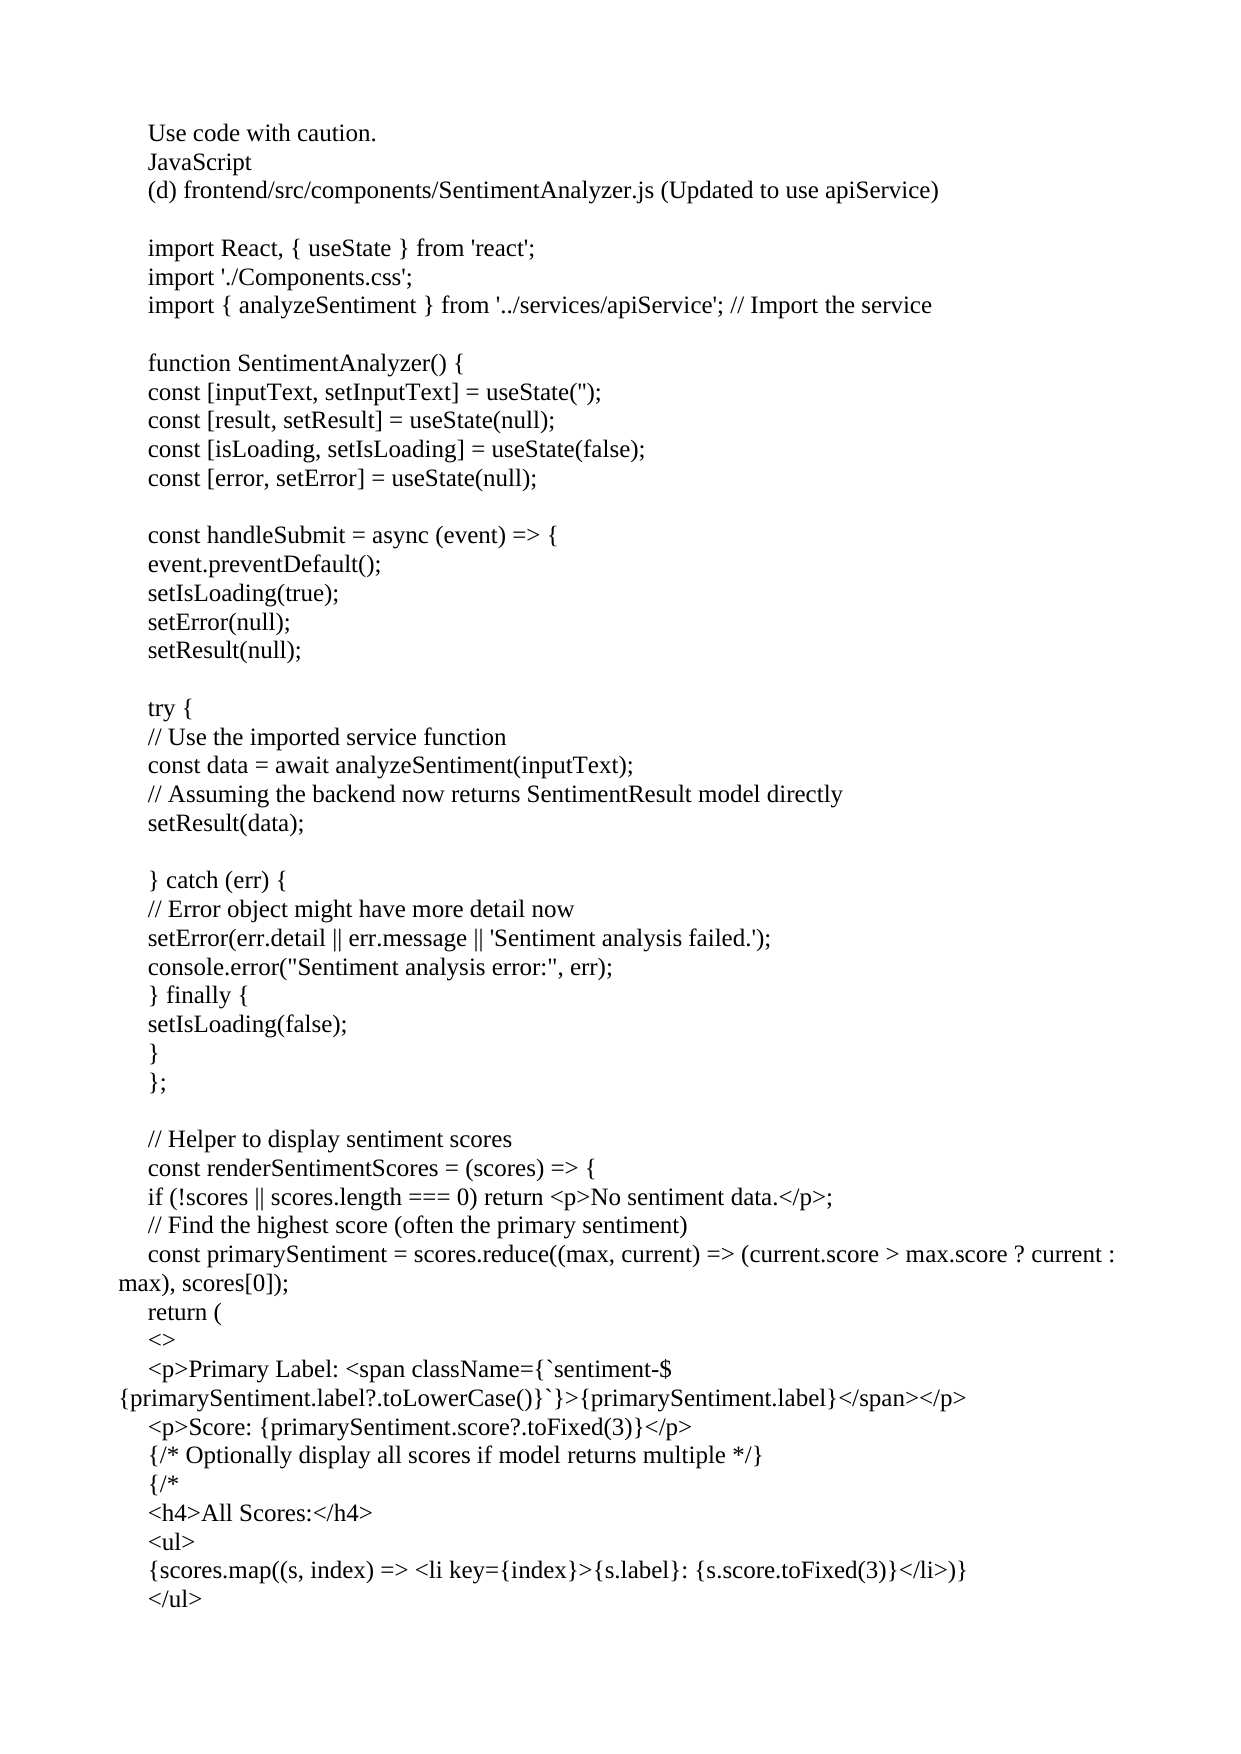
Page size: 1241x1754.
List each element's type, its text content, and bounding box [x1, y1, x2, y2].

text {/* Optionally display all scores if model returns multiple */} [118, 1441, 1122, 1469]
text <p>Primary Label: <span className={`sentiment-${primarySentiment.label?.toLowerCase()}`}>{primarySentiment.label}</span></p> [118, 1354, 1122, 1412]
text const [isLoading, setIsLoading] = useState(false); [118, 434, 1122, 463]
text import { analyzeSentiment } from '../services/apiService'; // Import the service [118, 291, 1122, 319]
text // Helper to display sentiment scores [118, 1124, 1122, 1153]
text const handleSubmit = async (event) => { [118, 521, 1122, 549]
text {/* [118, 1469, 1122, 1498]
text function SentimentAnalyzer() { [118, 348, 1122, 377]
text } finally { [118, 981, 1122, 1009]
text <ul> [118, 1527, 1122, 1556]
text // Use the imported service function [118, 722, 1122, 751]
text const data = await analyzeSentiment(inputText); [118, 751, 1122, 779]
text if (!scores || scores.length === 0) return <p>No sentiment data.</p>; [118, 1182, 1122, 1211]
text import React, { useState } from 'react'; [118, 233, 1122, 262]
text setError(err.detail || err.message || 'Sentiment analysis failed.'); [118, 923, 1122, 952]
text // Find the highest score (often the primary sentiment) [118, 1211, 1122, 1239]
text event.preventDefault(); [118, 549, 1122, 578]
text const [inputText, setInputText] = useState(''); [118, 377, 1122, 406]
text setResult(data); [118, 808, 1122, 837]
text setError(null); [118, 607, 1122, 636]
text const [error, setError] = useState(null); [118, 463, 1122, 492]
text (d) frontend/src/components/SentimentAnalyzer.js (Updated to use apiService) [118, 176, 1122, 204]
text setIsLoading(false); [118, 1009, 1122, 1038]
text const renderSentimentScores = (scores) => { [118, 1153, 1122, 1182]
text } catch (err) { [118, 866, 1122, 894]
text return ( [118, 1297, 1122, 1326]
text setIsLoading(true); [118, 578, 1122, 607]
text setResult(null); [118, 636, 1122, 664]
text } [118, 1038, 1122, 1067]
text <> [118, 1326, 1122, 1354]
text <h4>All Scores:</h4> [118, 1498, 1122, 1527]
text </ul> [118, 1584, 1122, 1613]
text JavaScript [118, 147, 1122, 176]
text console.error("Sentiment analysis error:", err); [118, 952, 1122, 981]
text // Assuming the backend now returns SentimentResult model directly [118, 779, 1122, 808]
text }; [118, 1067, 1122, 1096]
text import './Components.css'; [118, 262, 1122, 291]
text try { [118, 693, 1122, 722]
text // Error object might have more detail now [118, 894, 1122, 923]
text Use code with caution. [118, 118, 1122, 147]
text const [result, setResult] = useState(null); [118, 406, 1122, 434]
text const primarySentiment = scores.reduce((max, current) => (current.score > max.score ? current : max), scores[0]); [118, 1239, 1122, 1297]
text <p>Score: {primarySentiment.score?.toFixed(3)}</p> [118, 1412, 1122, 1441]
text {scores.map((s, index) => <li key={index}>{s.label}: {s.score.toFixed(3)}</li>)} [118, 1556, 1122, 1584]
